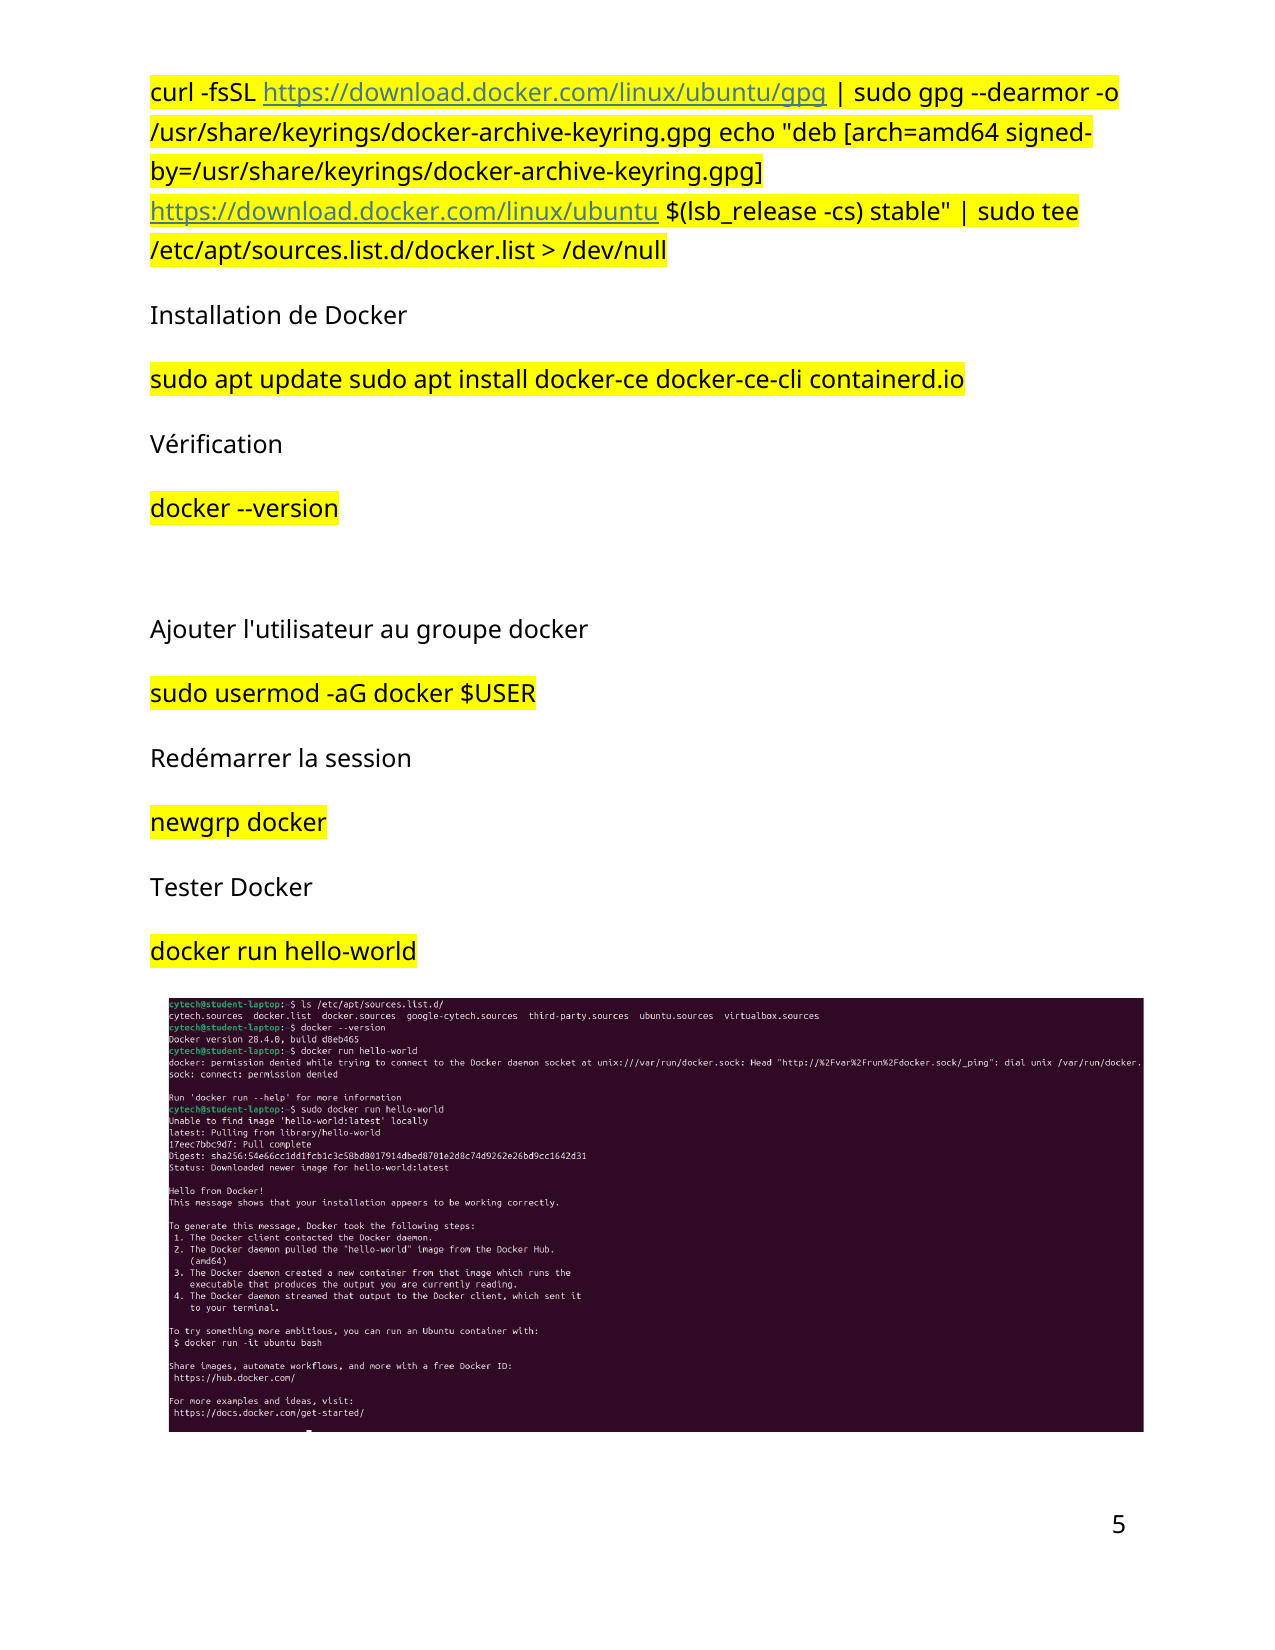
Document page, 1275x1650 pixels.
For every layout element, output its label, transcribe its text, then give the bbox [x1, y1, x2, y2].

text sudo apt update sudo apt install docker-ce docker-ce-cli containerd.io [150, 362, 1125, 396]
text docker --version [150, 491, 1125, 525]
text Vérification [150, 426, 1125, 460]
text sudo usermod -aG docker $USER [150, 676, 1125, 710]
picture [168, 998, 1144, 1432]
text docker run hello-world [150, 934, 1125, 968]
text Redémarrer la session [150, 740, 1125, 774]
text Ajouter l'utilisateur au groupe docker [150, 611, 1125, 646]
text curl -fsSL https://download.docker.com/linux/ubuntu/gpg | sudo gpg --dearmor -o /usr/share/keyrings/docker-archive-keyring.gpg echo "deb [arch=amd64 signed-by=/usr/share/keyrings/docker-archive-keyring.gpg] https://download.docker.com/linux/ubuntu $(lsb_release -cs) stable" | sudo tee /etc/apt/sources.list.d/docker.list > /dev/null [150, 75, 1125, 267]
text newgrp docker [150, 805, 1125, 839]
text Tester Docker [150, 869, 1125, 903]
text Installation de Docker [150, 297, 1125, 331]
